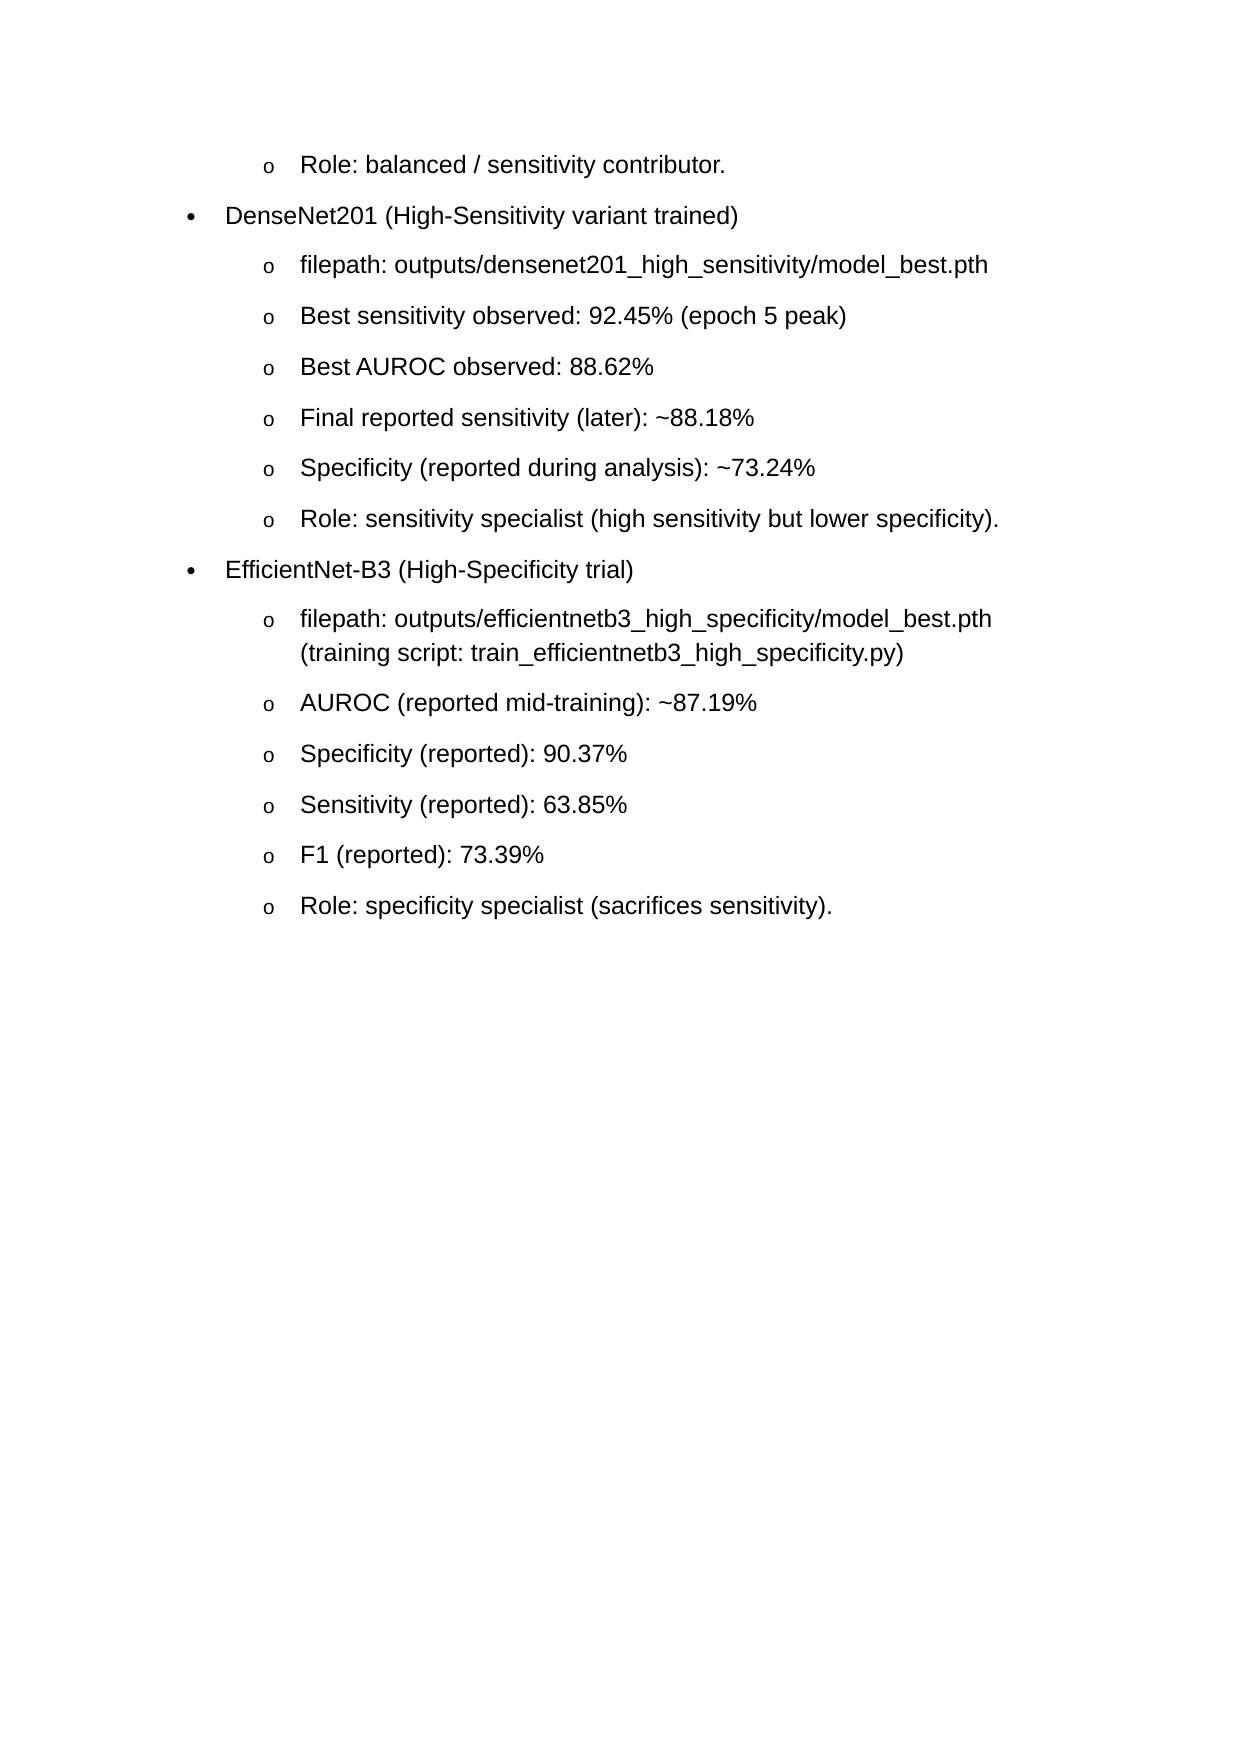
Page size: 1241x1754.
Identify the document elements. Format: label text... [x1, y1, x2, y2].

list Role: balanced / sensitivity contributor. [262, 150, 1090, 180]
list F1 (reported): 73.39% [262, 840, 1090, 870]
list DenseNet201 (High-Sensitivity variant trained) [187, 201, 1090, 229]
list filepath: outputs/densenet201_high_sensitivity/model_best.pth [262, 250, 1090, 280]
list Specificity (reported during analysis): ~73.24% [262, 453, 1090, 483]
list EfficientNet-B3 (High-Specificity trial) [187, 555, 1090, 583]
list Best sensitivity observed: 92.45% (epoch 5 peak) [262, 301, 1090, 331]
list Best AUROC observed: 88.62% [262, 352, 1090, 382]
list Role: specificity specialist (sacrifices sensitivity). [262, 891, 1090, 921]
list Final reported sensitivity (later): ~88.18% [262, 403, 1090, 432]
list Specificity (reported): 90.37% [262, 739, 1090, 768]
list Sensitivity (reported): 63.85% [262, 789, 1090, 819]
list AUROC (reported mid-training): ~87.19% [262, 688, 1090, 718]
list Role: sensitivity specialist (high sensitivity but lower specificity). [262, 504, 1090, 534]
list filepath: outputs/efficientnetb3_high_specificity/model_best.pth (training script: train_efficientnetb3_high_specificity.py) [262, 604, 1090, 667]
